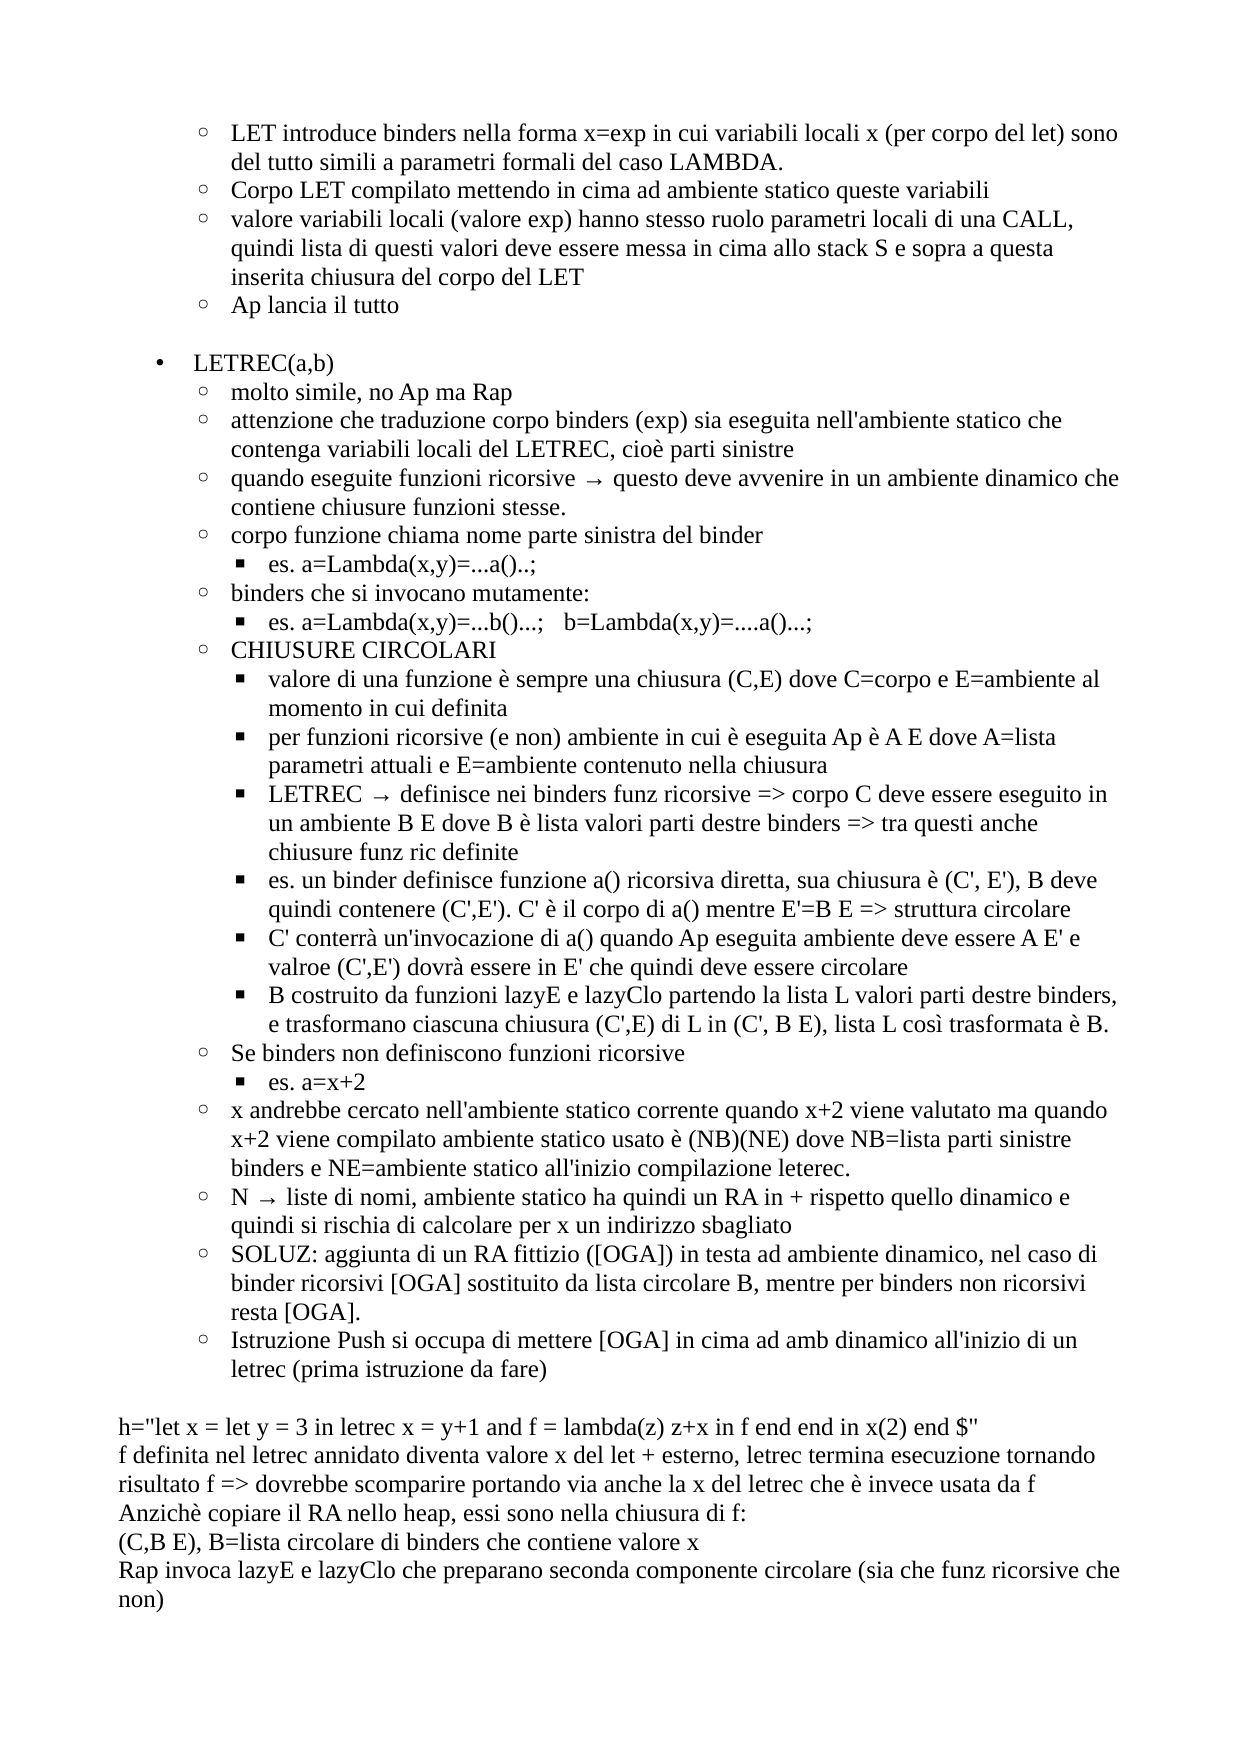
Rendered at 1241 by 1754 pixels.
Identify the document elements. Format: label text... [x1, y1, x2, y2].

list LET introduce binders nella forma x=exp in cui variabili locali x (per corpo del let) sono del tutto simili a parametri formali del caso LAMBDA. [193, 118, 1122, 176]
list attenzione che traduzione corpo binders (exp) sia eseguita nell'ambiente statico che contenga variabili locali del LETREC, cioè parti sinistre [193, 406, 1122, 463]
text h="let x = let y = 3 in letrec x = y+1 and f = lambda(z) z+x in f end end in x(2) end $" [118, 1412, 1122, 1441]
list Se binders non definiscono funzioni ricorsive [193, 1038, 1122, 1067]
text Rap invoca lazyE e lazyClo che preparano seconda componente circolare (sia che funz ricorsive che non) [118, 1556, 1122, 1613]
list es. a=Lambda(x,y)=...a()..; [231, 549, 1122, 578]
list molto simile, no Ap ma Rap [193, 377, 1122, 406]
list B costruito da funzioni lazyE e lazyClo partendo la lista L valori parti destre binders, e trasformano ciascuna chiusura (C',E) di L in (C', B E), lista L così trasformata è B. [231, 981, 1122, 1038]
text f definita nel letrec annidato diventa valore x del let + esterno, letrec termina esecuzione tornando risultato f => dovrebbe scomparire portando via anche la x del letrec che è invece usata da f [118, 1441, 1122, 1498]
list valore di una funzione è sempre una chiusura (C,E) dove C=corpo e E=ambiente al momento in cui definita [231, 664, 1122, 722]
list N → liste di nomi, ambiente statico ha quindi un RA in + rispetto quello dinamico e quindi si rischia di calcolare per x un indirizzo sbagliato [193, 1182, 1122, 1239]
list x andrebbe cercato nell'ambiente statico corrente quando x+2 viene valutato ma quando x+2 viene compilato ambiente statico usato è (NB)(NE) dove NB=lista parti sinistre binders e NE=ambiente statico all'inizio compilazione leterec. [193, 1096, 1122, 1182]
text (C,B E), B=lista circolare di binders che contiene valore x [118, 1527, 1122, 1556]
list Corpo LET compilato mettendo in cima ad ambiente statico queste variabili [193, 176, 1122, 204]
list Ap lancia il tutto [193, 291, 1122, 319]
list quando eseguite funzioni ricorsive → questo deve avvenire in un ambiente dinamico che contiene chiusure funzioni stesse. [193, 463, 1122, 521]
list corpo funzione chiama nome parte sinistra del binder [193, 521, 1122, 549]
list es. a=Lambda(x,y)=...b()...; b=Lambda(x,y)=....a()...; [231, 607, 1122, 636]
list CHIUSURE CIRCOLARI [193, 636, 1122, 664]
list SOLUZ: aggiunta di un RA fittizio ([OGA]) in testa ad ambiente dinamico, nel caso di binder ricorsivi [OGA] sostituito da lista circolare B, mentre per binders non ricorsivi resta [OGA]. [193, 1239, 1122, 1326]
list LETREC → definisce nei binders funz ricorsive => corpo C deve essere eseguito in un ambiente B E dove B è lista valori parti destre binders => tra questi anche chiusure funz ric definite [231, 779, 1122, 866]
list valore variabili locali (valore exp) hanno stesso ruolo parametri locali di una CALL, quindi lista di questi valori deve essere messa in cima allo stack S e sopra a questa inserita chiusura del corpo del LET [193, 204, 1122, 291]
list per funzioni ricorsive (e non) ambiente in cui è eseguita Ap è A E dove A=lista parametri attuali e E=ambiente contenuto nella chiusura [231, 722, 1122, 779]
list binders che si invocano mutamente: [193, 578, 1122, 607]
list Istruzione Push si occupa di mettere [OGA] in cima ad amb dinamico all'inizio di un letrec (prima istruzione da fare) [193, 1326, 1122, 1383]
list es. un binder definisce funzione a() ricorsiva diretta, sua chiusura è (C', E'), B deve quindi contenere (C',E'). C' è il corpo di a() mentre E'=B E => struttura circolare [231, 866, 1122, 923]
text Anzichè copiare il RA nello heap, essi sono nella chiusura di f: [118, 1498, 1122, 1527]
list C' conterrà un'invocazione di a() quando Ap eseguita ambiente deve essere A E' e valroe (C',E') dovrà essere in E' che quindi deve essere circolare [231, 923, 1122, 981]
list LETREC(a,b) [156, 348, 1122, 377]
list es. a=x+2 [231, 1067, 1122, 1096]
